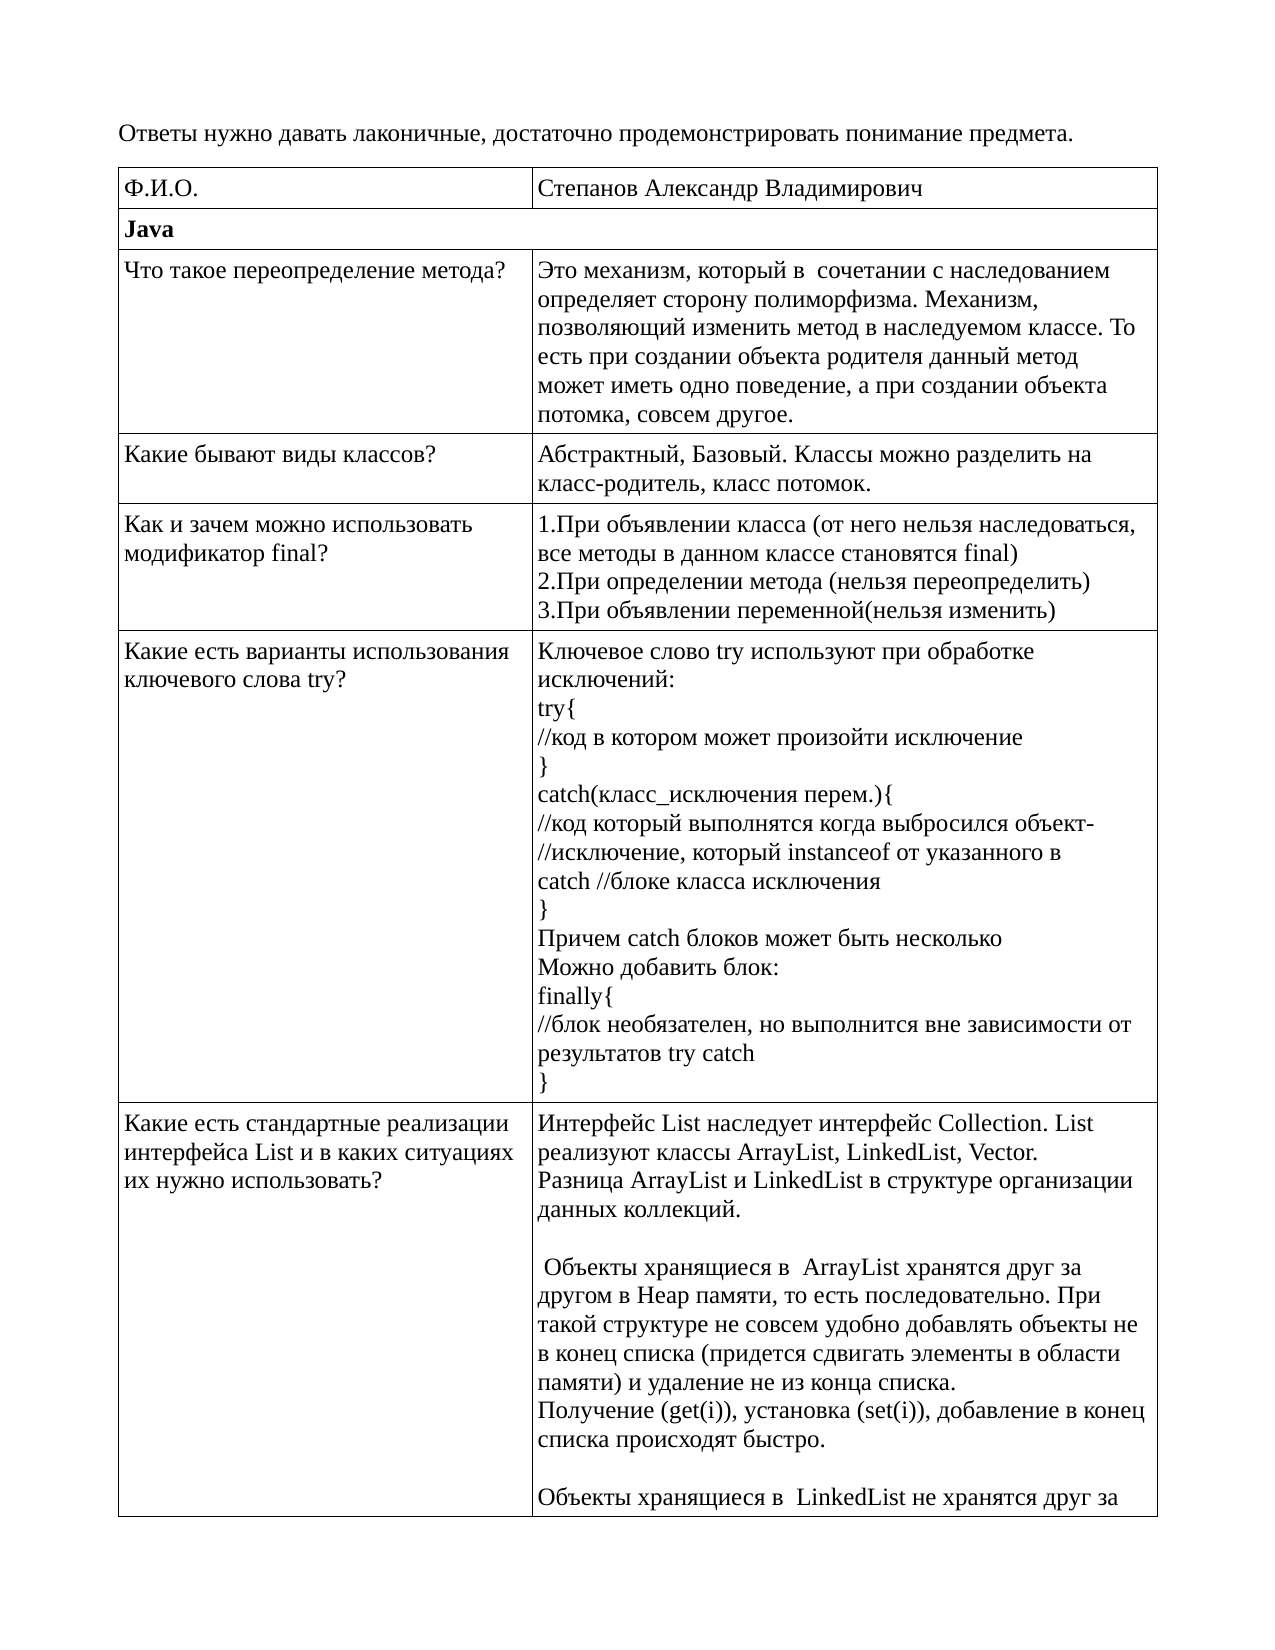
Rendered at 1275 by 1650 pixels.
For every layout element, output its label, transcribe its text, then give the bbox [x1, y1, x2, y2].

table_header Степанов Александр Владимирович [533, 168, 1157, 208]
table_cell Абстрактный, Базовый. Классы можно разделить на класс-родитель, класс потомок. [533, 434, 1157, 503]
table_cell Какие есть стандартные реализации интерфейса List и в каких ситуациях их нужно использовать? [119, 1103, 532, 1516]
table_cell Ключевое слово try используют при обработке исключений: try{ //код в котором может произойти исключение } catch(класс_исключения перем.){ //код который выполнятся когда выбросился объект- //исключение, который instanceof от указанного в catch //блоке класса исключения } Причем catch блоков может быть несколько Можно добавить блок: finally{ //блок необязателен, но выполнится вне зависимости от результатов try catch } [533, 631, 1157, 1102]
table_header Ф.И.О. [119, 168, 532, 208]
table_cell Интерфейс List наследует интерфейс Collection. List реализуют классы ArrayList, LinkedList, Vector. Разница ArrayList и LinkedList в структуре организации данных коллекций. Объекты хранящиеся в ArrayList хранятся друг за другом в Heap памяти, то есть последовательно. При такой структуре не совсем удобно добавлять объекты не в конец списка (придется сдвигать элементы в области памяти) и удаление не из конца списка. Получение (get(i)), установка (set(i)), добавление в конец списка происходят быстро. Объекты хранящиеся в LinkedList не хранятся друг за [533, 1103, 1157, 1516]
table_cell Что такое переопределение метода? [119, 250, 532, 433]
text Ответы нужно давать лаконичные, достаточно продемонстрировать понимание предмета. [118, 118, 1157, 147]
table_cell Java [119, 209, 1157, 249]
table_cell Какие бывают виды классов? [119, 434, 532, 503]
table_cell 1.При объявлении класса (от него нельзя наследоваться, все методы в данном классе становятся final) 2.При определении метода (нельзя переопределить) 3.При объявлении переменной(нельзя изменить) [533, 504, 1157, 629]
table_cell Какие есть варианты использования ключевого слова try? [119, 631, 532, 1102]
table_cell Это механизм, который в сочетании с наследованием определяет сторону полиморфизма. Механизм, позволяющий изменить метод в наследуемом классе. То есть при создании объекта родителя данный метод может иметь одно поведение, а при создании объекта потомка, совсем другое. [533, 250, 1157, 433]
table_cell Как и зачем можно использовать модификатор final? [119, 504, 532, 629]
